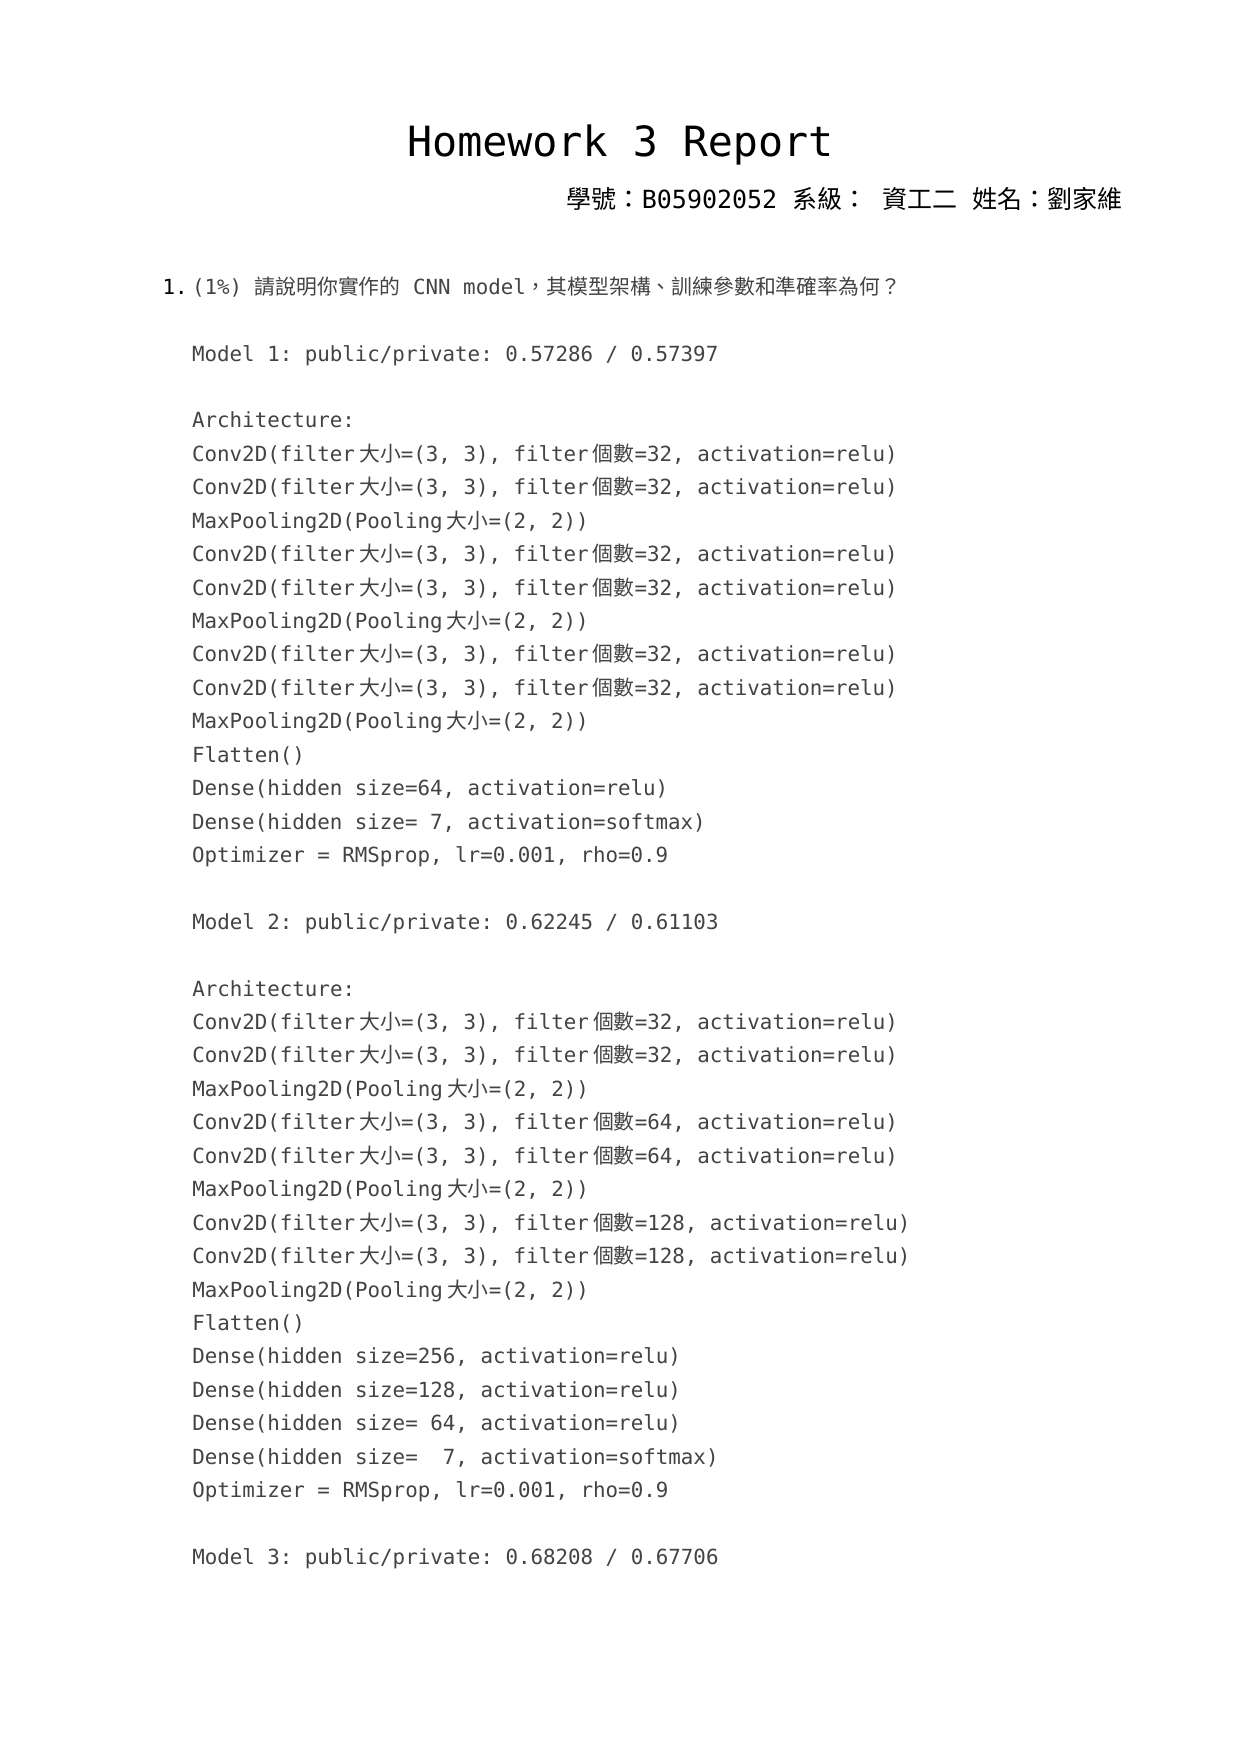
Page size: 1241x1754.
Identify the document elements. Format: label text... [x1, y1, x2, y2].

text Model 2: public/private: 0.62245 / 0.61103 [118, 910, 1122, 934]
list Model 1: public/private: 0.57286 / 0.57397 [162, 342, 1122, 366]
text Model 3: public/private: 0.68208 / 0.67706 [118, 1545, 1122, 1603]
text Architecture: Conv2D(filter大小=(3, 3), filter個數=32, activation=relu) Conv2D(filter大小=(3, 3), filter個數=32, activation=relu) MaxPooling2D(Pooling大小=(2, 2)) Conv2D(filter大小=(3, 3), filter個數=64, activation=relu) Conv2D(filter大小=(3, 3), filter個數=64, activation=relu) MaxPooling2D(Pooling大小=(2, 2)) Conv2D(filter大小=(3, 3), filter個數=128, activation=relu) Conv2D(filter大小=(3, 3), filter個數=128, activation=relu) MaxPooling2D(Pooling大小=(2, 2)) Flatten() Dense(hidden size=256, activation=relu) Dense(hidden size=128, activation=relu) Dense(hidden size= 64, activation=relu) Dense(hidden size= 7, activation=softmax) Optimizer = RMSprop, lr=0.001, rho=0.9 [118, 977, 1122, 1502]
list Architecture: Conv2D(filter大小=(3, 3), filter個數=32, activation=relu) Conv2D(filter大小=(3, 3), filter個數=32, activation=relu) MaxPooling2D(Pooling大小=(2, 2)) Conv2D(filter大小=(3, 3), filter個數=32, activation=relu) Conv2D(filter大小=(3, 3), filter個數=32, activation=relu) MaxPooling2D(Pooling大小=(2, 2)) Conv2D(filter大小=(3, 3), filter個數=32, activation=relu) Conv2D(filter大小=(3, 3), filter個數=32, activation=relu) MaxPooling2D(Pooling大小=(2, 2)) Flatten() Dense(hidden size=64, activation=relu) Dense(hidden size= 7, activation=softmax) Optimizer = RMSprop, lr=0.001, rho=0.9 [162, 408, 1122, 867]
text 學號：B05902052 系級： 資工二 姓名：劉家維 [118, 185, 1122, 214]
text Homework 3 Report [118, 118, 1122, 167]
list (1%) 請說明你實作的 CNN model，其模型架構、訓練參數和準確率為何？ [162, 275, 1122, 299]
